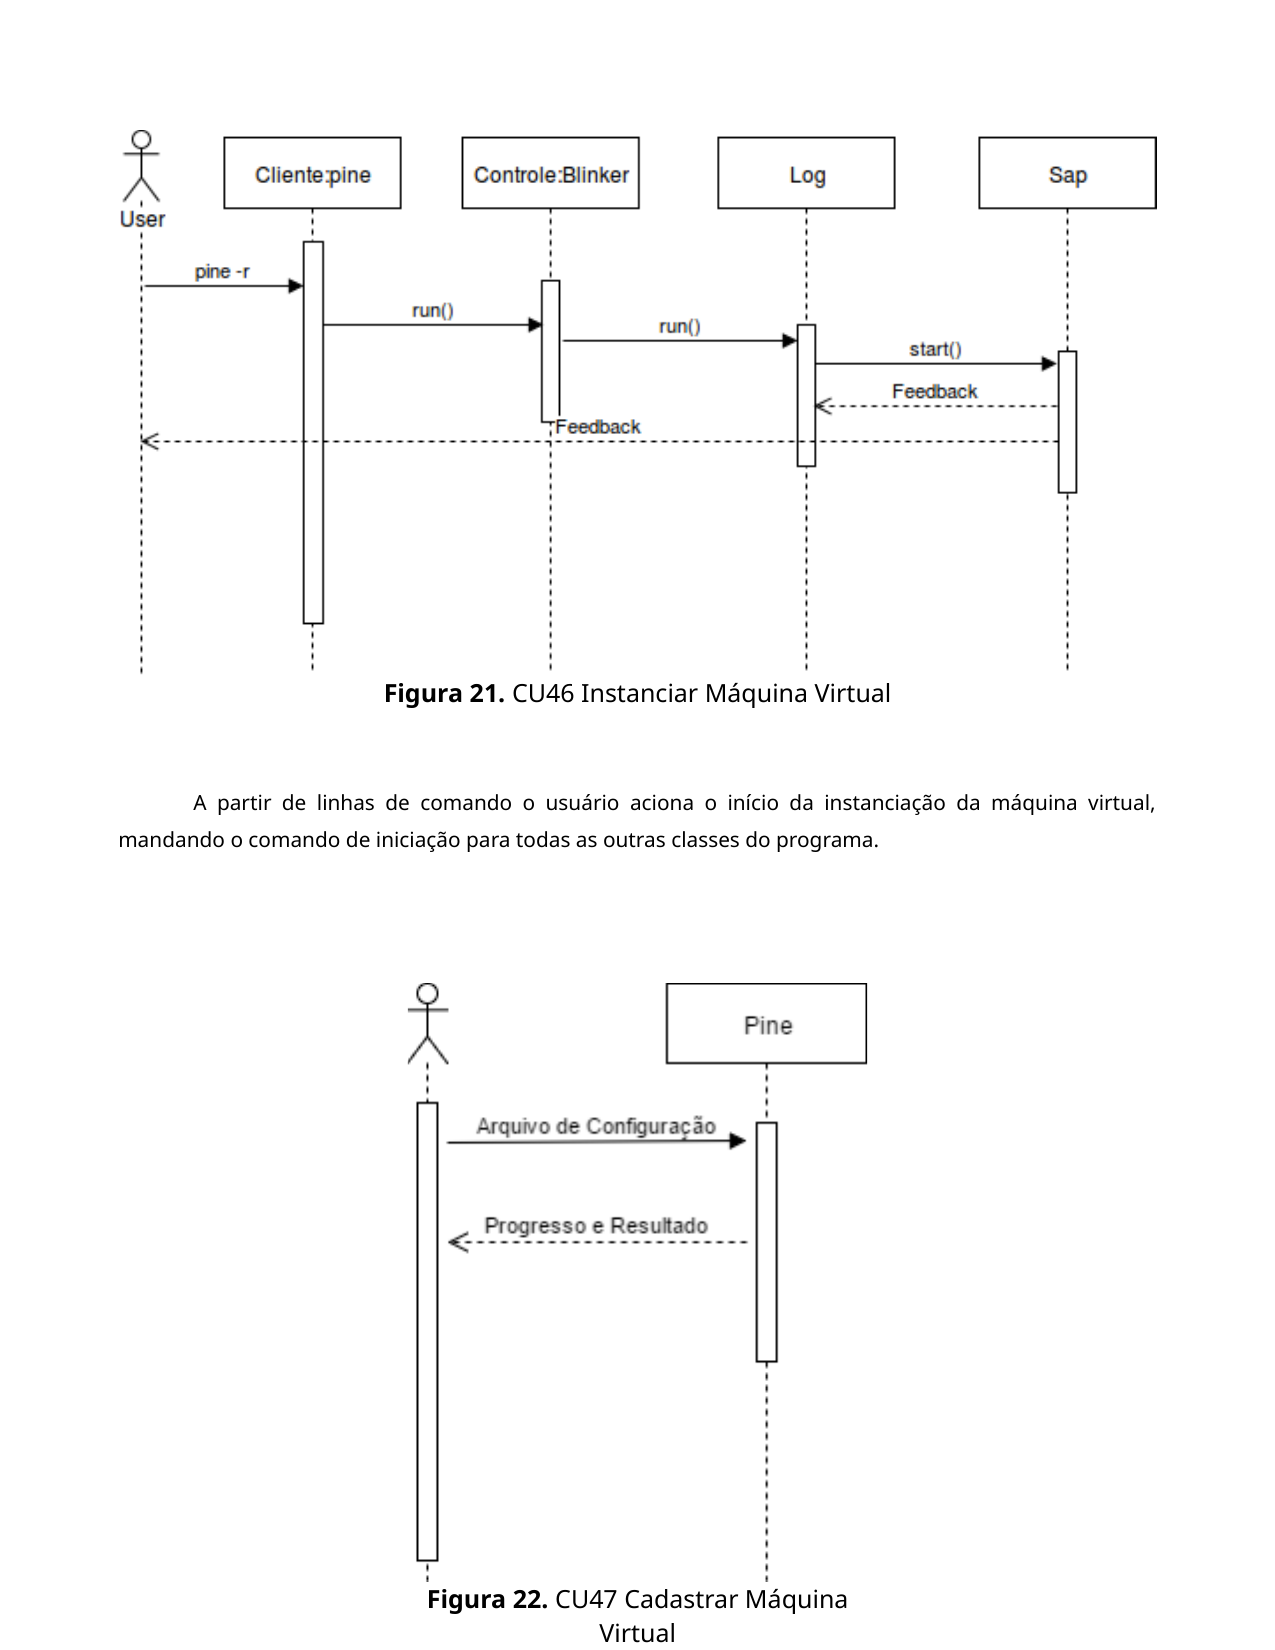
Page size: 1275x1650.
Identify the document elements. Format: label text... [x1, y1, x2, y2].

text Figura 22. CU47 Cadastrar Máquina Virtual [408, 1582, 867, 1650]
title A partir de linhas de comando o usuário aciona o início da instanciação da máquina virtual, mandando o comando de iniciação para todas as outras classes do programa. [118, 788, 1157, 856]
text Figura 21. CU46 Instanciar Máquina Virtual [118, 676, 1157, 709]
